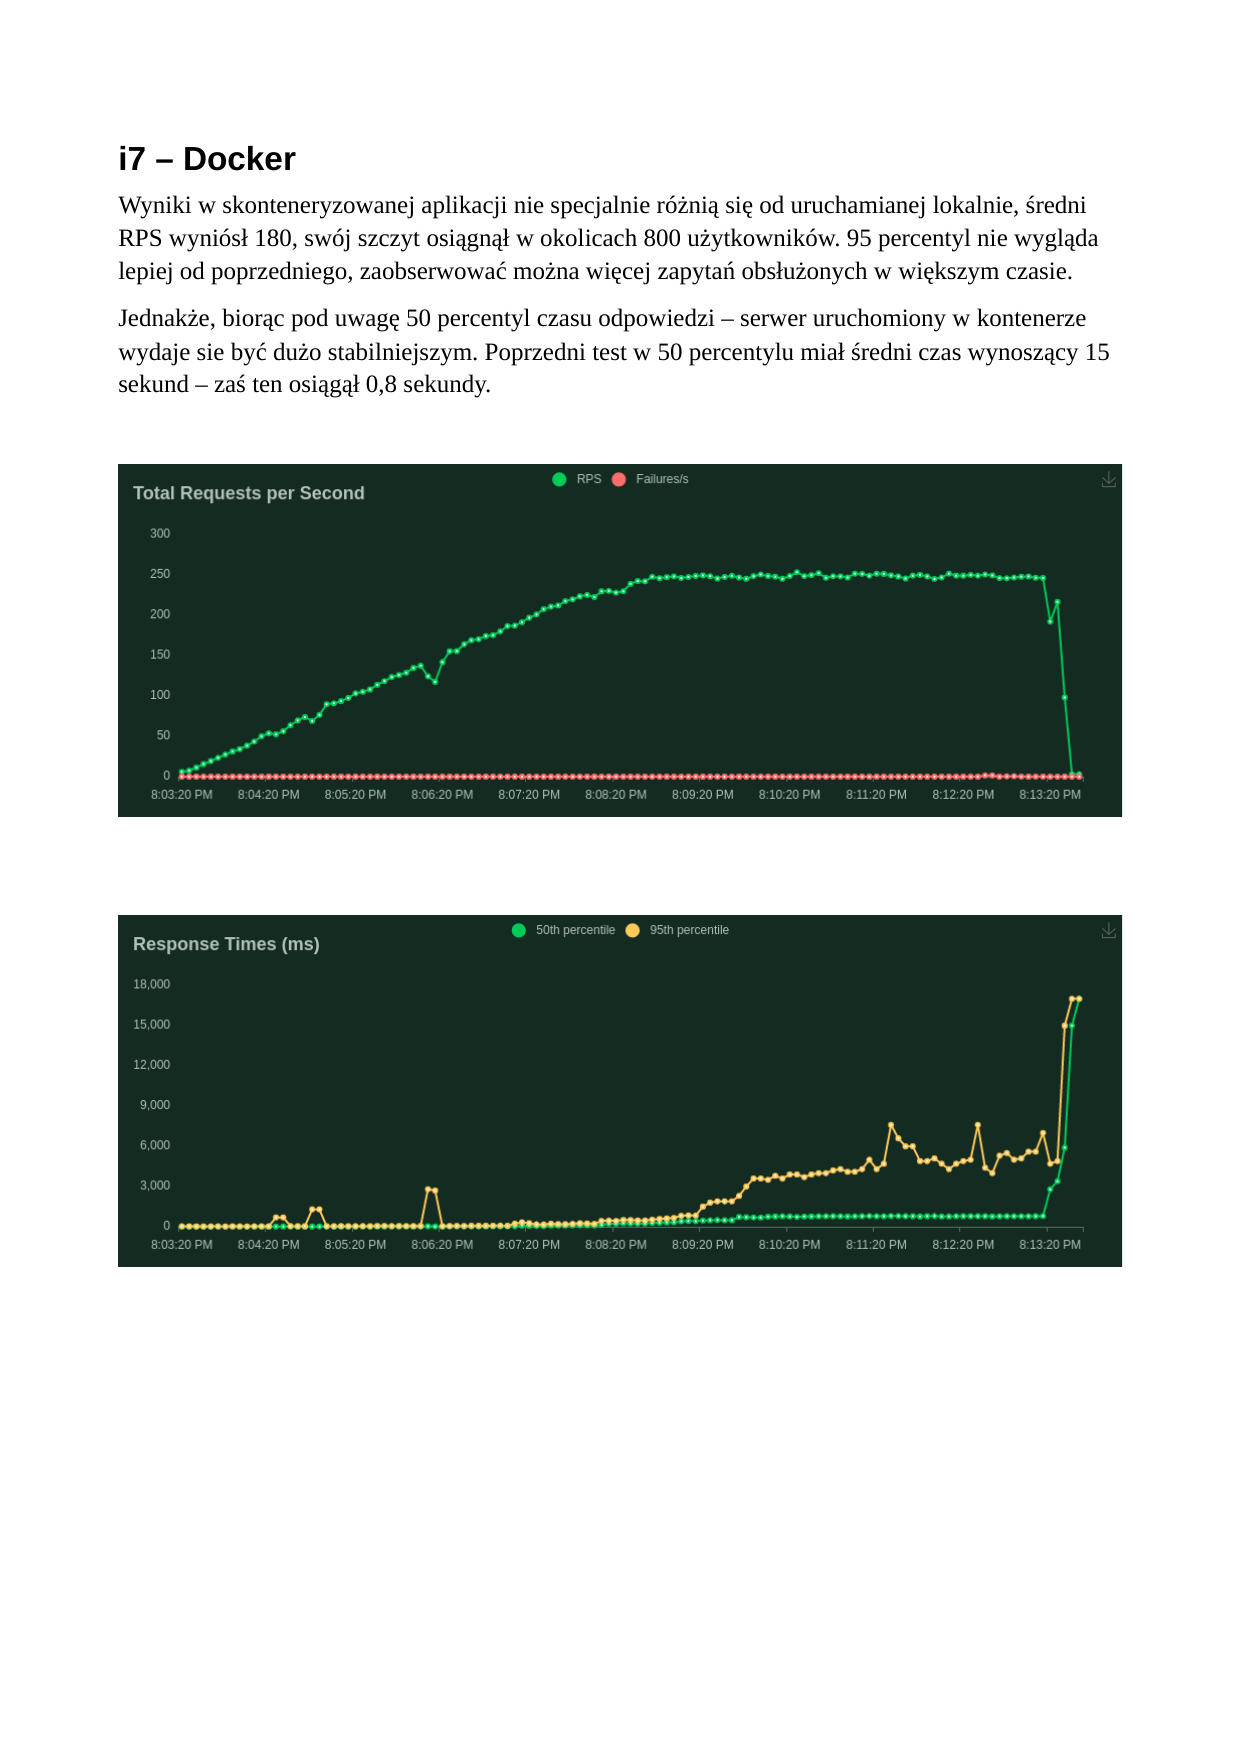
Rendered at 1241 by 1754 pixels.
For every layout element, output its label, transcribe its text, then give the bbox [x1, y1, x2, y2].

text Jednakże, biorąc pod uwagę 50 percentyl czasu odpowiedzi – serwer uruchomiony w kontenerze wydaje sie być dużo stabilniejszym. Poprzedni test w 50 percentylu miał średni czas wynoszący 15 sekund – zaś ten osiągął 0,8 sekundy. [118, 303, 1122, 398]
subtitle i7 – Docker [118, 139, 1122, 177]
picture [118, 915, 1123, 1267]
text Wyniki w skonteneryzowanej aplikacji nie specjalnie różnią się od uruchamianej lokalnie, średni RPS wyniósł 180, swój szczyt osiągnął w okolicach 800 użytkowników. 95 percentyl nie wygląda lepiej od poprzedniego, zaobserwować można więcej zapytań obsłużonych w większym czasie. [118, 190, 1122, 285]
picture [118, 464, 1123, 817]
